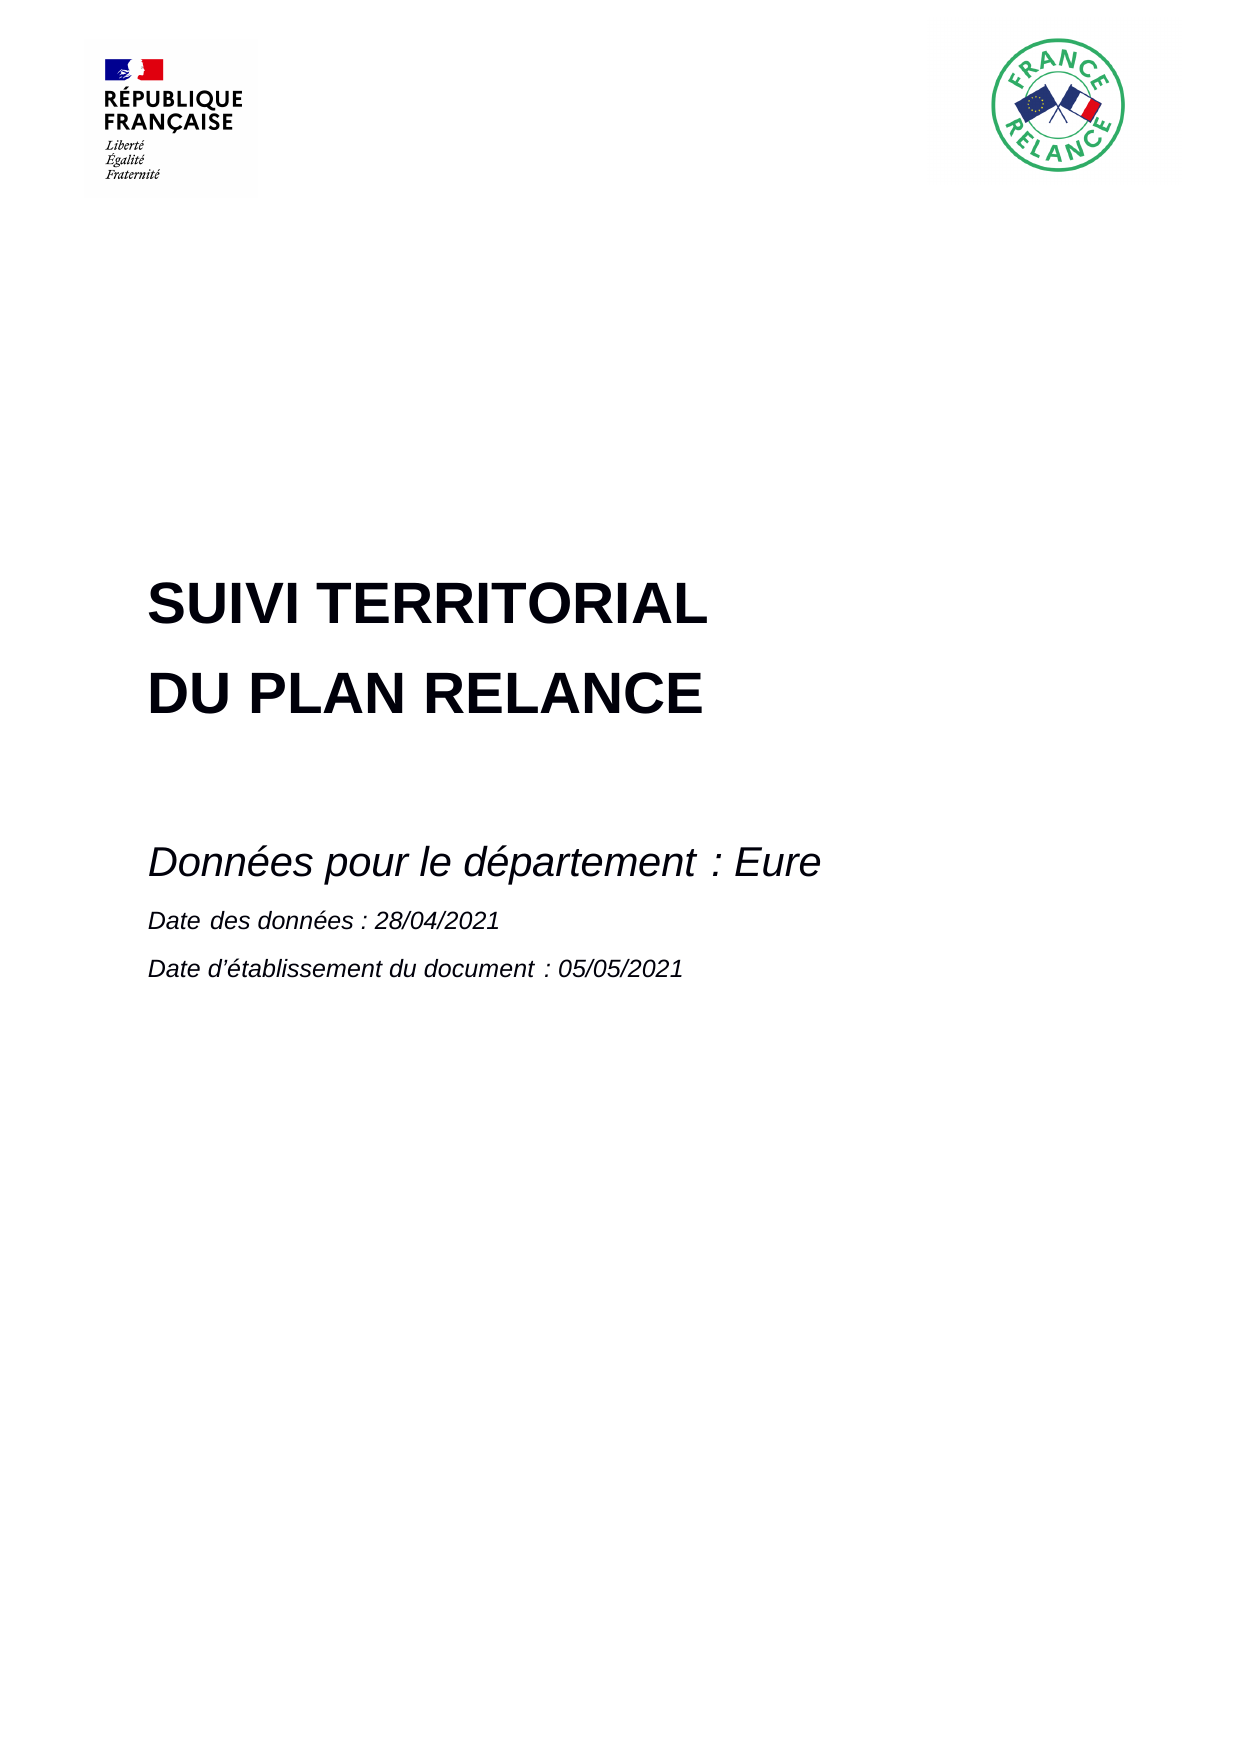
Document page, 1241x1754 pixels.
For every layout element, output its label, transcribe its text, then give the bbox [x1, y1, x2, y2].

text DU PLAN RELANCE [148, 658, 1093, 726]
picture [926, 17, 1189, 185]
picture [84, 39, 263, 200]
text Date d’établissement du document : 05/05/2021 [148, 954, 1093, 983]
text Données pour le département : Eure [148, 837, 1093, 885]
text SUIVI TERRITORIAL [148, 569, 1093, 636]
text Date des données : 28/04/2021 [148, 906, 1093, 935]
